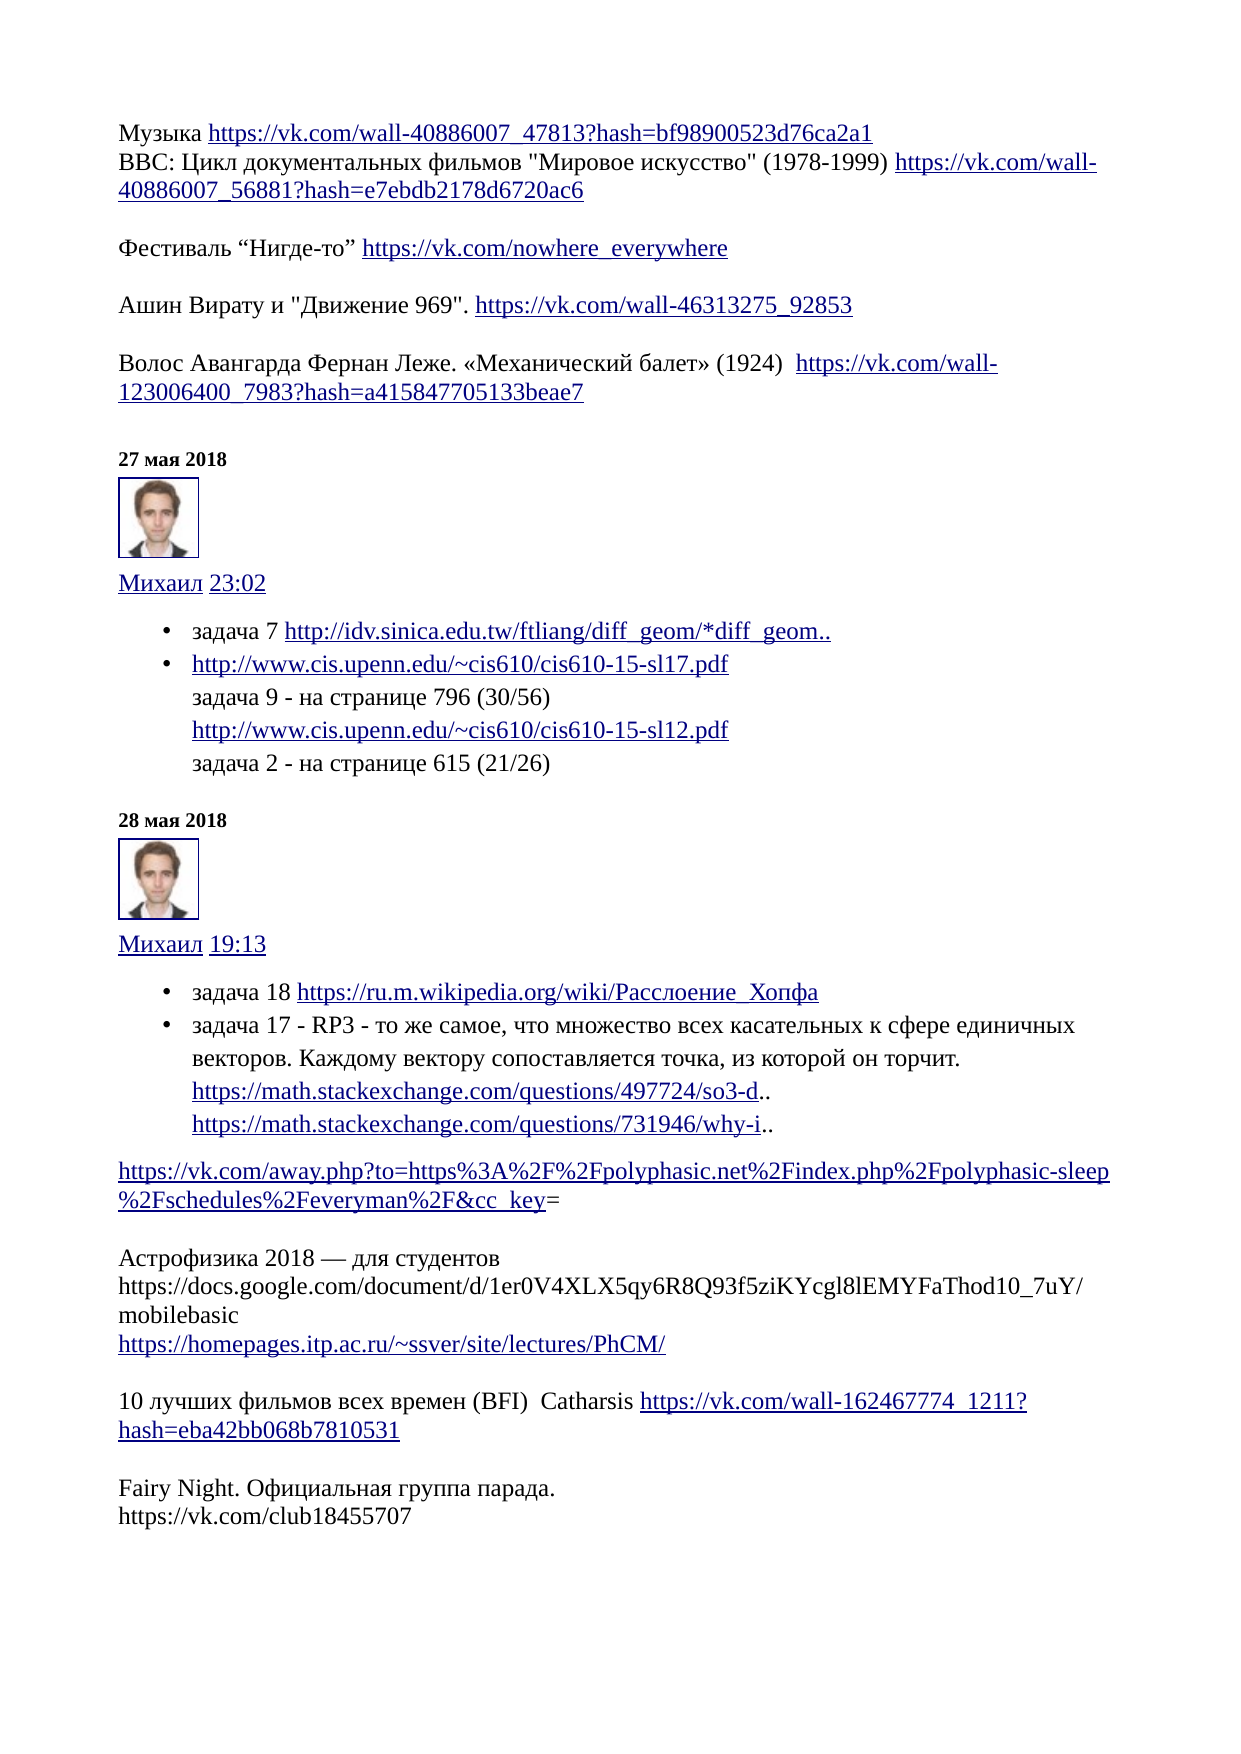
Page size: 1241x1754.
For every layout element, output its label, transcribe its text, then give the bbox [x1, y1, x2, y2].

text Ашин Вирату и "Движение 969". https://vk.com/wall-46313275_92853 [118, 291, 1122, 319]
text Астрофизика 2018 — для студентов [118, 1243, 1122, 1271]
list задача 7 http://idv.sinica.edu.tw/ftliang/diff_geom/*diff_geom.. [162, 616, 1122, 644]
text Михаил 19:13 [118, 929, 1122, 958]
picture [120, 840, 198, 918]
text 10 лучших фильмов всех времен (BFI) Catharsis https://vk.com/wall-162467774_1211?hash=eba42bb068b7810531 [118, 1386, 1122, 1444]
subtitle 27 мая 2018 [118, 447, 1122, 471]
text https://vk.com/club18455707 [118, 1501, 1122, 1530]
subtitle 28 мая 2018 [118, 808, 1122, 832]
text Волос Авангарда Фернан Леже. «Механический балет» (1924) https://vk.com/wall-123006400_7983?hash=a415847705133beae7 [118, 348, 1122, 406]
text Музыка https://vk.com/wall-40886007_47813?hash=bf98900523d76ca2a1 [118, 118, 1122, 147]
text https://vk.com/away.php?to=https%3A%2F%2Fpolyphasic.net%2Findex.php%2Fpolyphasic-sleep%2Fschedules%2Feveryman%2F&cc_key= [118, 1156, 1122, 1214]
picture [120, 479, 198, 557]
text https://homepages.itp.ac.ru/~ssver/site/lectures/PhCM/ [118, 1329, 1122, 1358]
list http://www.cis.upenn.edu/~cis610/cis610-15-sl17.pdf задача 9 - на странице 796 (30/56) http://www.cis.upenn.edu/~cis610/cis610-15-sl12.pdf задача 2 - на странице 615 (21/26) [162, 649, 1122, 777]
list задача 18 https://ru.m.wikipedia.org/wiki/Расслоение_Хопфа [162, 977, 1122, 1006]
text https://docs.google.com/document/d/1er0V4XLX5qy6R8Q93f5ziKYcgl8lEMYFaThod10_7uY/mobilebasic [118, 1271, 1122, 1329]
text BBC: Цикл документальных фильмов "Мировое искусство" (1978-1999) https://vk.com/wall-40886007_56881?hash=e7ebdb2178d6720ac6 [118, 147, 1122, 204]
text Михаил 23:02 [118, 568, 1122, 597]
list задача 17 - RP3 - то же самое, что множество всех касательных к сфере единичных векторов. Каждому вектору сопоставляется точка, из которой он торчит. https://math.stackexchange.com/questions/497724/so3-d.. https://math.stackexchange.com/questions/731946/why-i.. [162, 1010, 1122, 1138]
text Fairy Night. Официальная группа парада. [118, 1473, 1122, 1501]
text Фестиваль “Нигде-то” https://vk.com/nowhere_everywhere [118, 233, 1122, 262]
